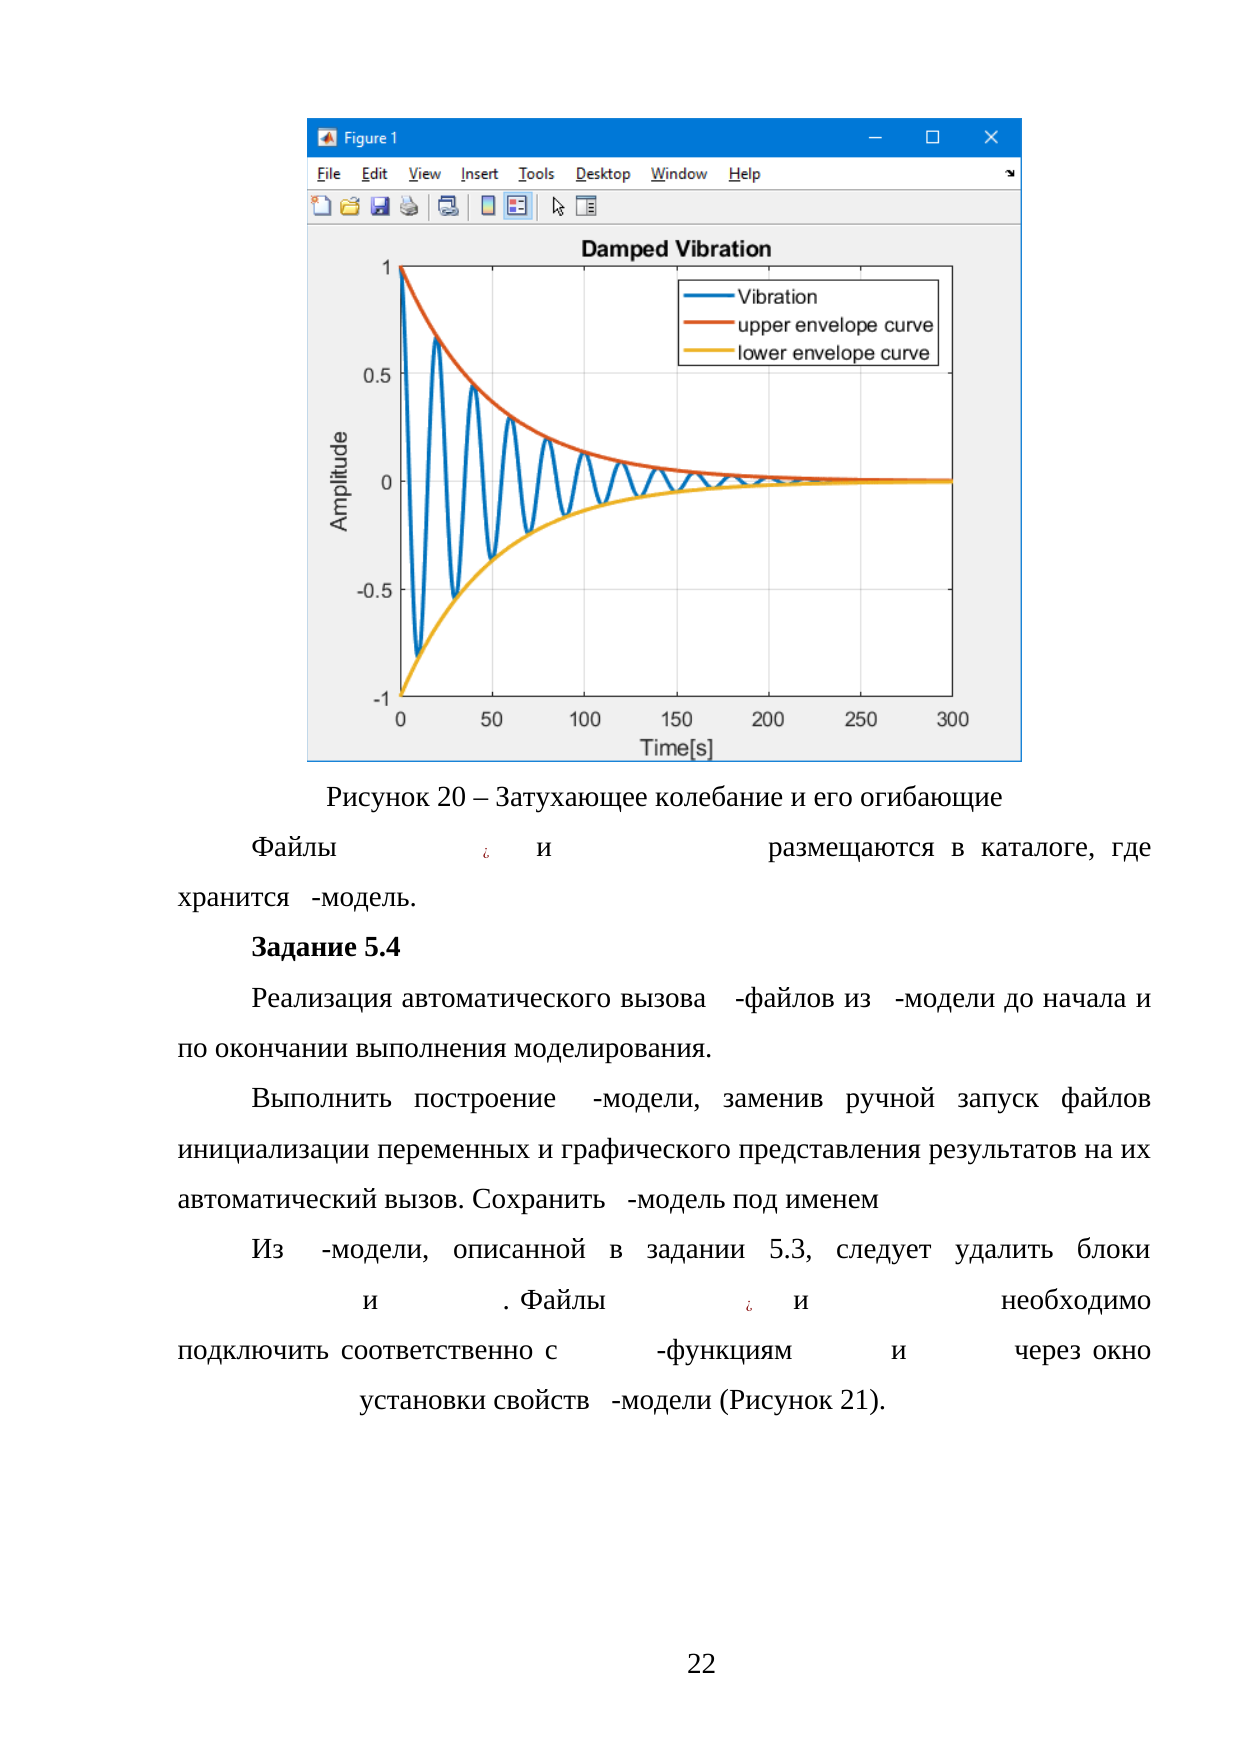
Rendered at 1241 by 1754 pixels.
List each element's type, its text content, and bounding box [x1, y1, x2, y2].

subtitle Задание 5.4 [177, 929, 1152, 963]
text Реализация автоматического вызова -файлов из -модели до начала и по окончании выполнения моделирования. [177, 980, 1152, 1064]
text Выполнить построение -модели, заменив ручной запуск файлов инициализации переменных и графического представления результатов на их автоматический вызов. Сохранить -модель под именем [177, 1081, 1152, 1215]
text Файлы и размещаются в каталоге, где хранится -модель. [177, 829, 1152, 913]
picture [307, 118, 1022, 762]
text Из -модели, описанной в задании 5.3, следует удалить блоки и . Файлы и необходимо подключить соответственно с -функциям и через окно установки свойств -модели (рисунок 21). [177, 1231, 1152, 1416]
text Рисунок 20 – Затухающее колебание и его огибающие [177, 779, 1152, 812]
